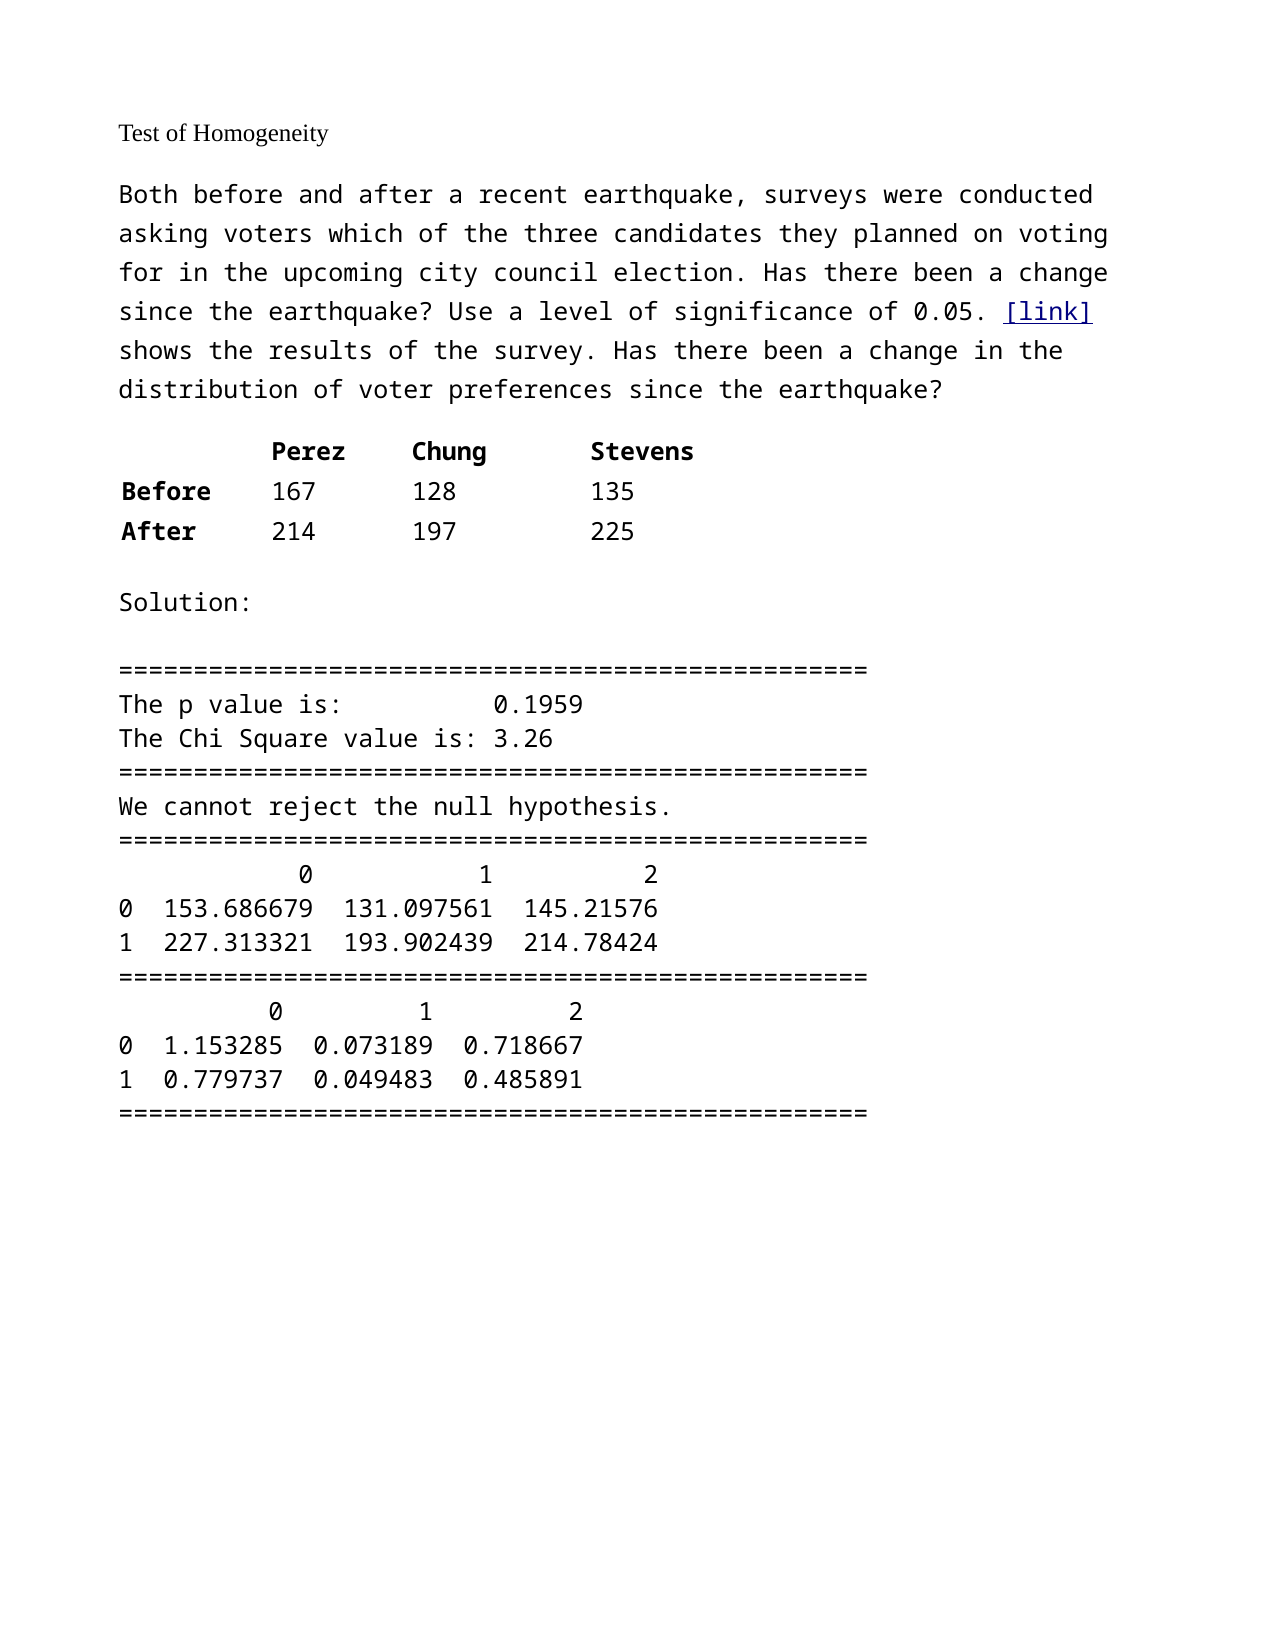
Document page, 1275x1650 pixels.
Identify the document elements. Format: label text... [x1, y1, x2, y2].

table_header [118, 431, 268, 471]
text We cannot reject the null hypothesis. [118, 789, 1157, 823]
text 0 1 2 [118, 857, 1157, 891]
text 0 1 2 [118, 993, 1157, 1027]
text ================================================== [118, 823, 1157, 857]
text The p value is: 0.1959 [118, 687, 1157, 721]
text Both before and after a recent earthquake, surveys were conducted asking voters which of the three candidates they planned on voting for in the upcoming city council election. Has there been a change since the earthquake? Use a level of significance of 0.05. [link] shows the results of the survey. Has there been a change in the distribution of voter preferences since the earthquake? [118, 176, 1157, 406]
table_cell After [118, 511, 268, 550]
text ================================================== [118, 755, 1157, 789]
text The Chi Square value is: 3.26 [118, 721, 1157, 755]
text Solution: [118, 584, 1157, 618]
table_cell 197 [409, 511, 587, 550]
table_cell 225 [587, 511, 784, 550]
text ================================================== [118, 959, 1157, 993]
table_cell Before [118, 471, 268, 511]
table_cell 214 [268, 511, 409, 550]
table_cell 135 [587, 471, 784, 511]
text ================================================== [118, 653, 1157, 687]
text 0 1.153285 0.073189 0.718667 [118, 1027, 1157, 1061]
text 0 153.686679 131.097561 145.21576 [118, 891, 1157, 925]
table_cell 167 [268, 471, 409, 511]
table_header Perez [268, 431, 409, 471]
text ================================================== [118, 1095, 1157, 1129]
text 1 227.313321 193.902439 214.78424 [118, 925, 1157, 959]
text 1 0.779737 0.049483 0.485891 [118, 1061, 1157, 1095]
table_header Stevens [587, 431, 784, 471]
table_header Chung [409, 431, 587, 471]
table_cell 128 [409, 471, 587, 511]
